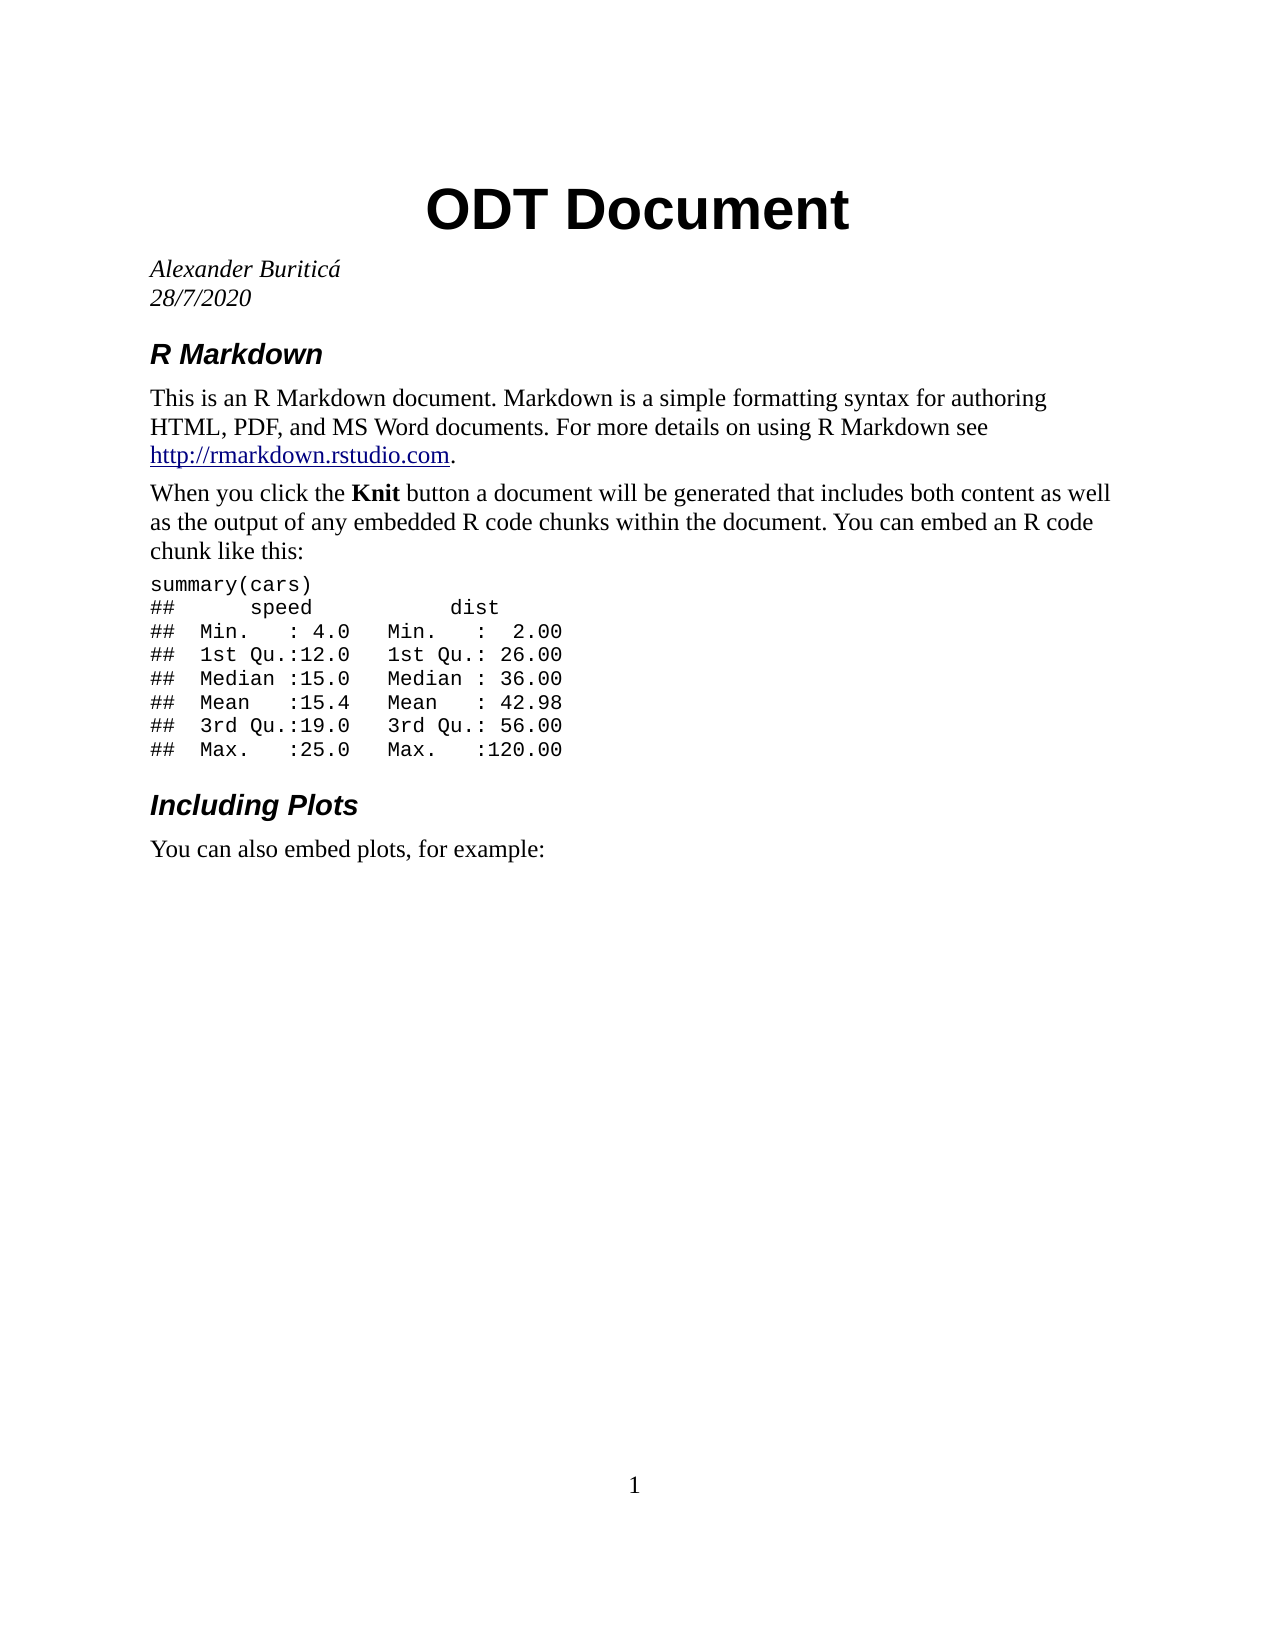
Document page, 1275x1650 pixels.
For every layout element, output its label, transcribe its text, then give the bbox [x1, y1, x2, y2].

text 28/7/2020 [150, 283, 1125, 312]
text ## Mean :15.4 Mean : 42.98 [150, 692, 1125, 715]
text ## 3rd Qu.:19.0 3rd Qu.: 56.00 [150, 715, 1125, 739]
text summary(cars) [150, 573, 1125, 597]
text ## Median :15.0 Median : 36.00 [150, 668, 1125, 692]
text This is an R Markdown document. Markdown is a simple formatting syntax for authoring HTML, PDF, and MS Word documents. For more details on using R Markdown see http://rmarkdown.rstudio.com. [150, 383, 1125, 469]
text ## Max. :25.0 Max. :120.00 [150, 739, 1125, 763]
text Alexander Buriticá [150, 254, 1125, 283]
text You can also embed plots, for example: [150, 834, 1125, 862]
title ODT Document [150, 175, 1125, 242]
subtitle Including Plots [150, 788, 1125, 821]
text ## speed dist [150, 597, 1125, 621]
text When you click the Knit button a document will be generated that includes both content as well as the output of any embedded R code chunks within the document. You can embed an R code chunk like this: [150, 478, 1125, 564]
text ## 1st Qu.:12.0 1st Qu.: 26.00 [150, 644, 1125, 668]
text ## Min. : 4.0 Min. : 2.00 [150, 621, 1125, 644]
subtitle R Markdown [150, 337, 1125, 371]
